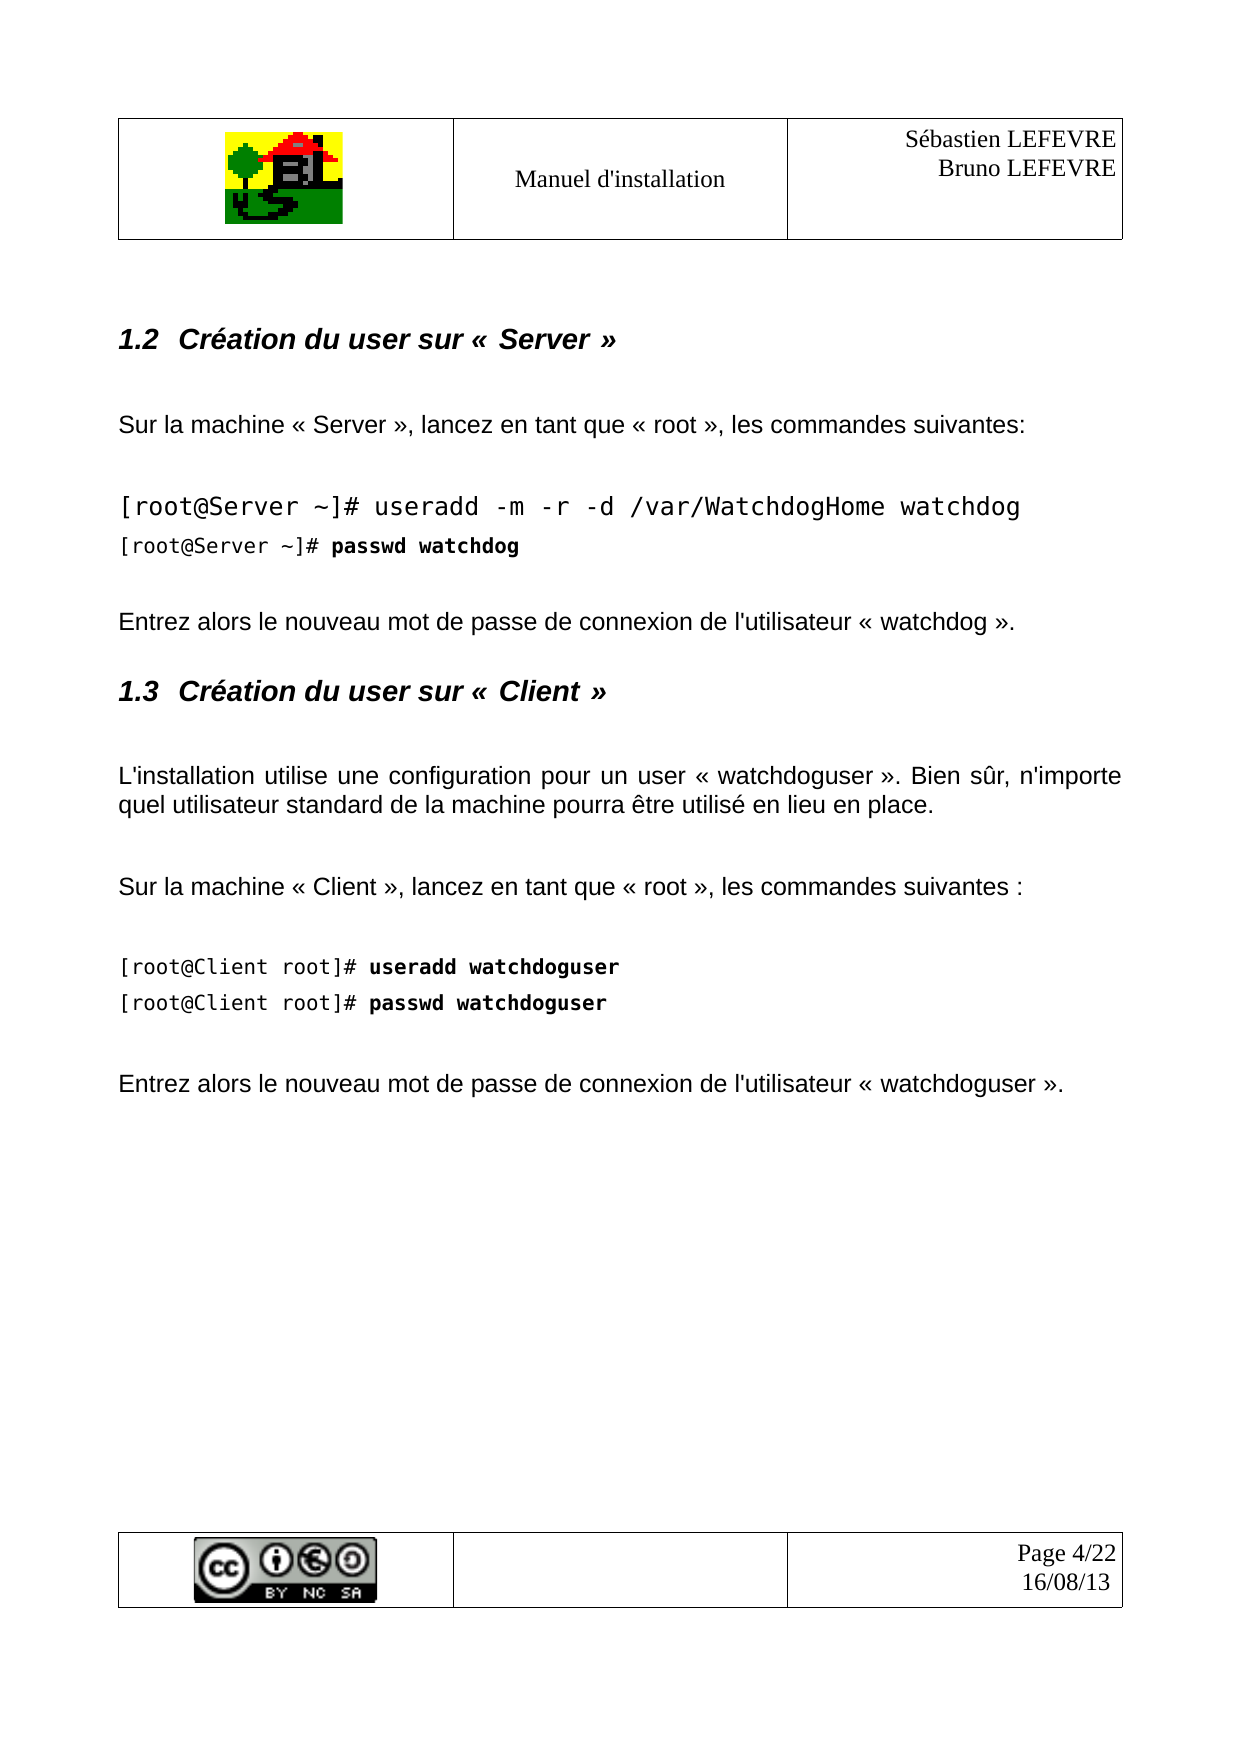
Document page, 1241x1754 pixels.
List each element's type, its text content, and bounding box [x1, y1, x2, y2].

text [root@Client root]# passwd watchdoguser [118, 991, 1122, 1016]
subtitle Création du user sur « Server » [118, 322, 1122, 356]
text [root@Client root]# useradd watchdoguser [118, 955, 1122, 979]
text Entrez alors le nouveau mot de passe de connexion de l'utilisateur « watchdoguser ». [118, 1069, 1122, 1098]
text Sur la machine « Client », lancez en tant que « root », les commandes suivantes : [118, 872, 1122, 901]
picture [225, 132, 343, 224]
picture [193, 1537, 378, 1603]
subtitle Création du user sur « Client » [118, 674, 1122, 707]
text Entrez alors le nouveau mot de passe de connexion de l'utilisateur « watchdog ». [118, 607, 1122, 636]
text [root@Server ~]# useradd -m -r -d /var/WatchdogHome watchdog [118, 492, 1122, 521]
text [root@Server ~]# passwd watchdog [118, 534, 1122, 558]
text Sur la machine « Server », lancez en tant que « root », les commandes suivantes: [118, 410, 1122, 438]
text L'installation utilise une configuration pour un user « watchdoguser ». Bien sûr, n'importe quel utilisateur standard de la machine pourra être utilisé en lieu en place. [118, 761, 1122, 818]
